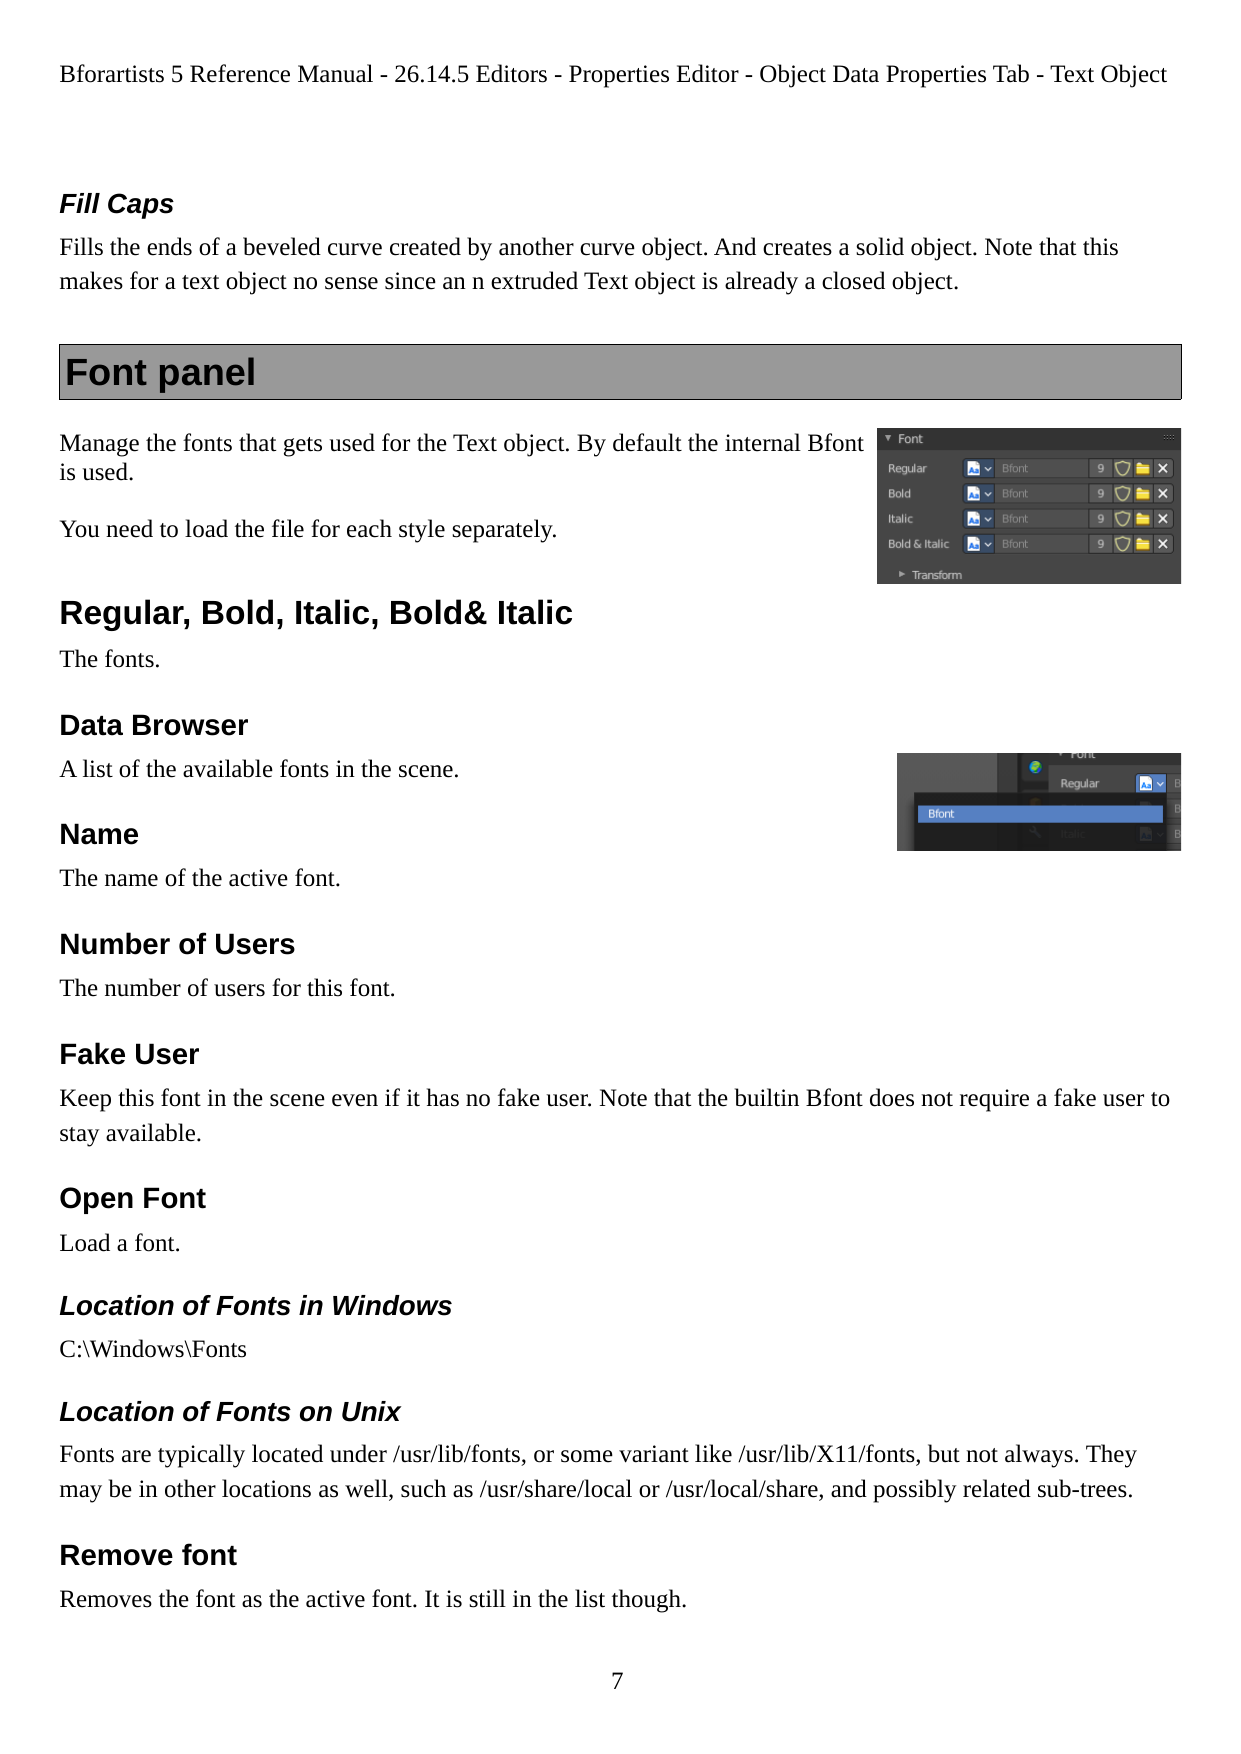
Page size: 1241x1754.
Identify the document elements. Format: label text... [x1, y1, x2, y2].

table_header Font panel [60, 345, 1181, 399]
text The fonts. [59, 644, 1181, 672]
subtitle Fake User [59, 1037, 1181, 1071]
subtitle Regular, Bold, Italic, Bold& Italic [59, 593, 1181, 631]
subtitle Location of Fonts in Windows [59, 1289, 1181, 1321]
subtitle Remove font [59, 1538, 1181, 1571]
text Removes the font as the active font. It is still in the list though. [59, 1584, 1181, 1613]
text You need to load the file for each style separately. [59, 514, 877, 543]
text A list of the available fonts in the scene. [59, 754, 897, 782]
subtitle Name [59, 817, 897, 851]
subtitle Number of Users [59, 927, 1181, 961]
picture [897, 753, 1182, 851]
text Load a font. [59, 1228, 1181, 1256]
text The name of the active font. [59, 863, 1181, 892]
text Fills the ends of a beveled curve created by another curve object. And creates a solid object. Note that this makes for a text object no sense since an n extruded Text object is already a closed object. [59, 232, 1181, 295]
picture [877, 428, 1182, 584]
text Fonts are typically located under /usr/lib/fonts, or some variant like /usr/lib/X11/fonts, but not always. They may be in other locations as well, such as /usr/share/local or /usr/local/share, and possibly related sub-trees. [59, 1439, 1181, 1503]
subtitle Location of Fonts on Unix [59, 1395, 1181, 1427]
subtitle Open Font [59, 1181, 1181, 1215]
subtitle Fill Caps [59, 187, 1181, 219]
text C:\Windows\Fonts [59, 1334, 1181, 1362]
subtitle Data Browser [59, 707, 1181, 741]
text The number of users for this font. [59, 973, 1181, 1002]
text Keep this font in the scene even if it has no fake user. Note that the builtin Bfont does not require a fake user to stay available. [59, 1083, 1181, 1147]
text Manage the fonts that gets used for the Text object. By default the internal Bfont is used. [59, 428, 877, 486]
